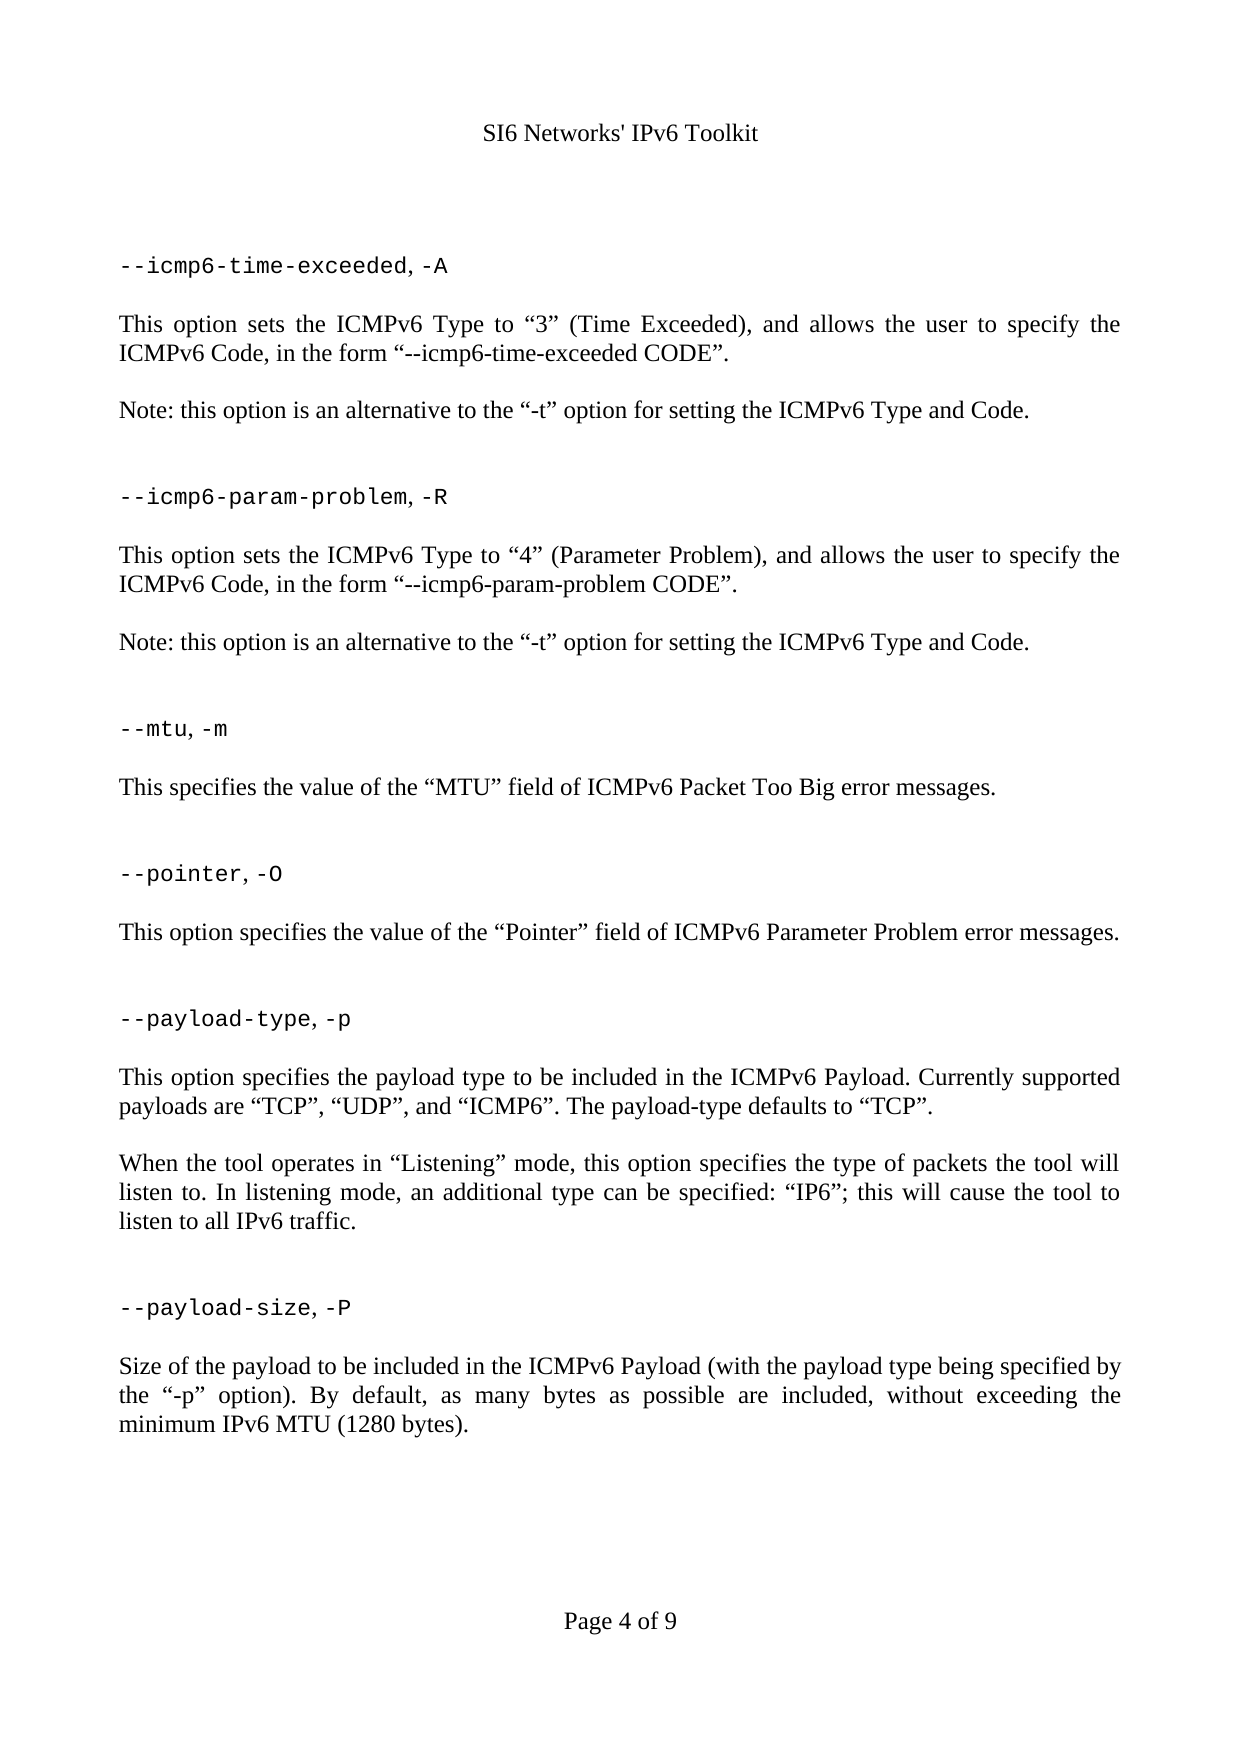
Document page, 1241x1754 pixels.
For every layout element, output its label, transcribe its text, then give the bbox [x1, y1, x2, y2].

text Note: this option is an alternative to the “-t” option for setting the ICMPv6 Type and Code. [118, 627, 1122, 655]
text This option sets the ICMPv6 Type to “4” (Parameter Problem), and allows the user to specify the ICMPv6 Code, in the form “--icmp6-param-problem CODE”. [118, 540, 1122, 598]
text Note: this option is an alternative to the “-t” option for setting the ICMPv6 Type and Code. [118, 395, 1122, 424]
text When the tool operates in “Listening” mode, this option specifies the type of packets the tool will listen to. In listening mode, an additional type can be specified: “IP6”; this will cause the tool to listen to all IPv6 traffic. [118, 1148, 1122, 1235]
text Size of the payload to be included in the ICMPv6 Payload (with the payload type being specified by the “-p” option). By default, as many bytes as possible are included, without exceeding the minimum IPv6 MTU (1280 bytes). [118, 1351, 1122, 1437]
text --pointer, -O [118, 858, 1122, 888]
text --icmp6-param-problem, -R [118, 481, 1122, 512]
text --mtu, -m [118, 713, 1122, 743]
text This option specifies the payload type to be included in the ICMPv6 Payload. Currently supported payloads are “TCP”, “UDP”, and “ICMP6”. The payload-type defaults to “TCP”. [118, 1062, 1122, 1120]
text --payload-size, -P [118, 1292, 1122, 1322]
text This option specifies the value of the “Pointer” field of ICMPv6 Parameter Problem error messages. [118, 917, 1122, 946]
text This specifies the value of the “MTU” field of ICMPv6 Packet Too Big error messages. [118, 772, 1122, 801]
text --icmp6-time-exceeded, -A [118, 250, 1122, 280]
text This option sets the ICMPv6 Type to “3” (Time Exceeded), and allows the user to specify the ICMPv6 Code, in the form “--icmp6-time-exceeded CODE”. [118, 309, 1122, 366]
text --payload-type, -p [118, 1003, 1122, 1033]
